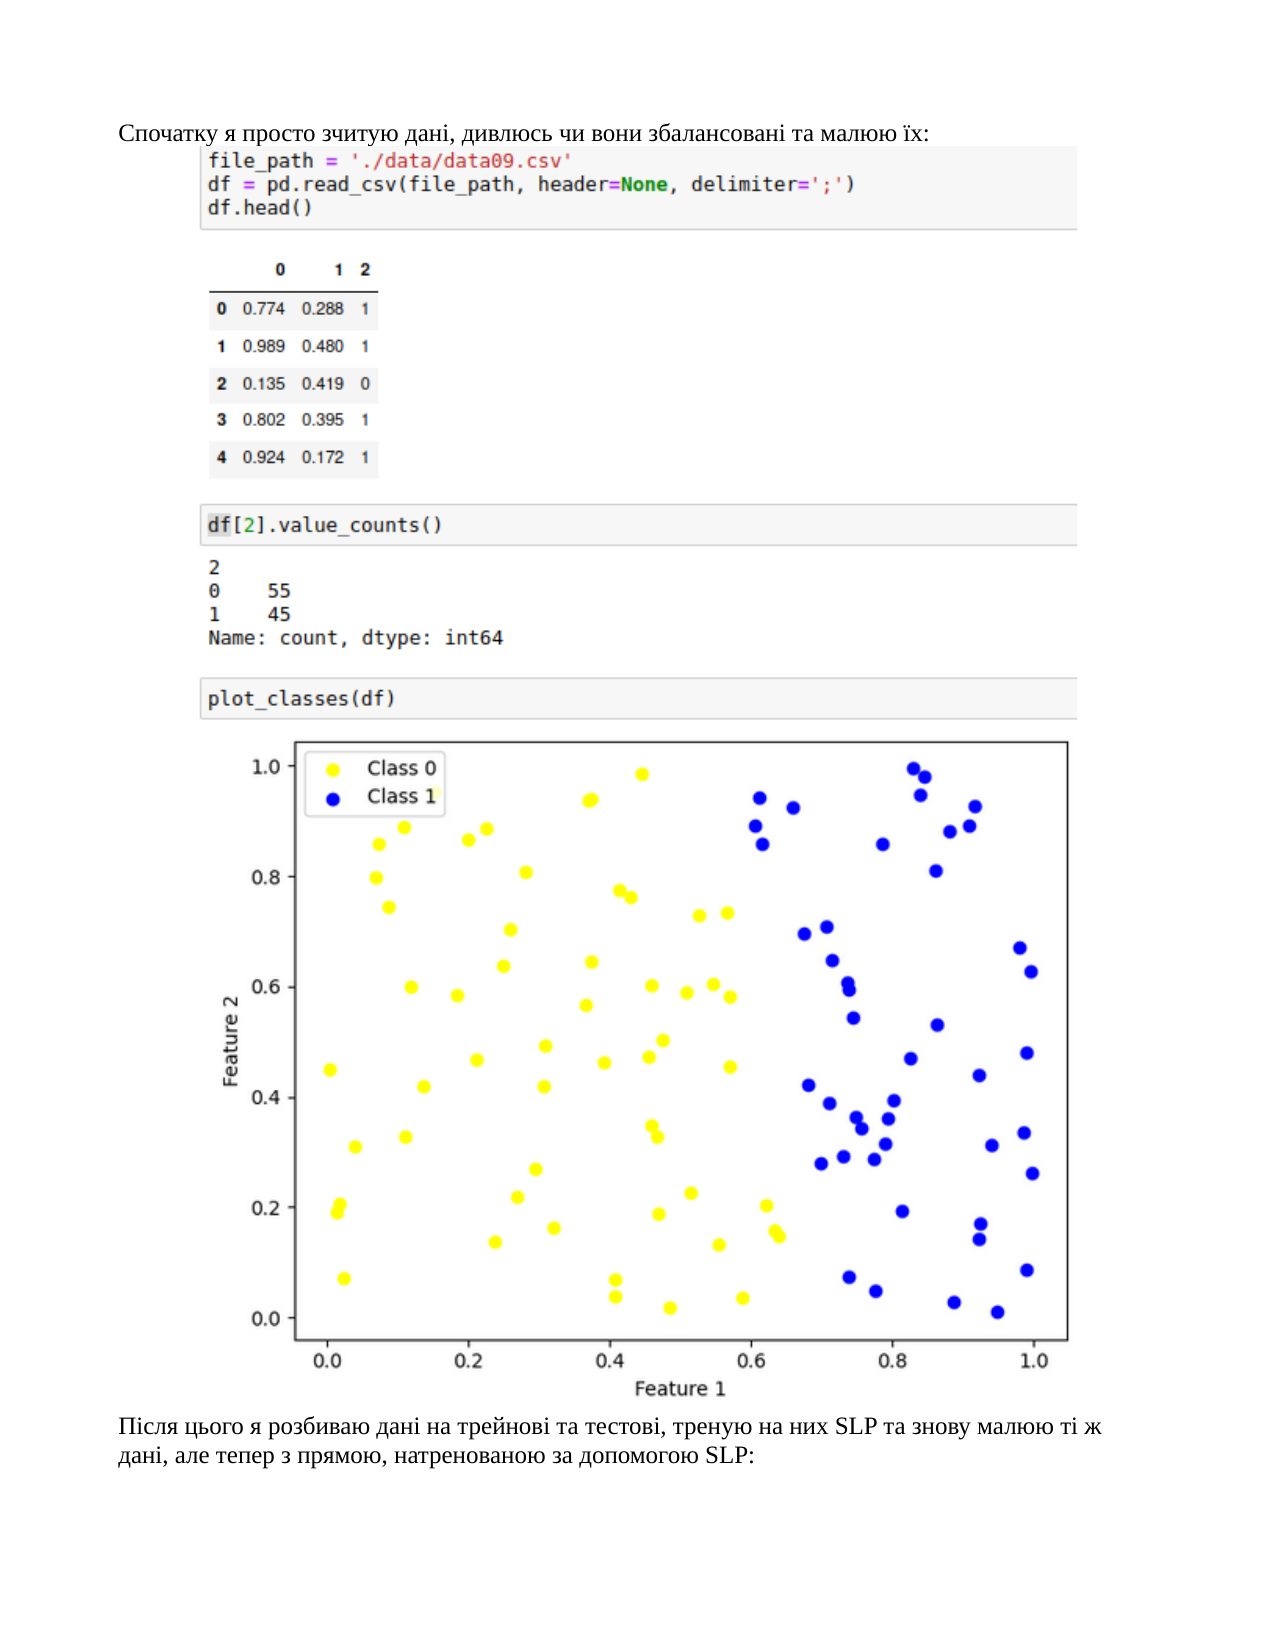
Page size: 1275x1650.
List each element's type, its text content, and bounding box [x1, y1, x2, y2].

text Спочатку я просто зчитую дані, дивлюсь чи вони збалансовані та малюю їх: [118, 118, 1157, 147]
text Після цього я розбиваю дані на трейнові та тестові, треную на них SLP та знову малюю ті ж дані, але тепер з прямою, натренованою за допомогою SLP: [118, 147, 1157, 1468]
picture [197, 146, 1078, 1411]
